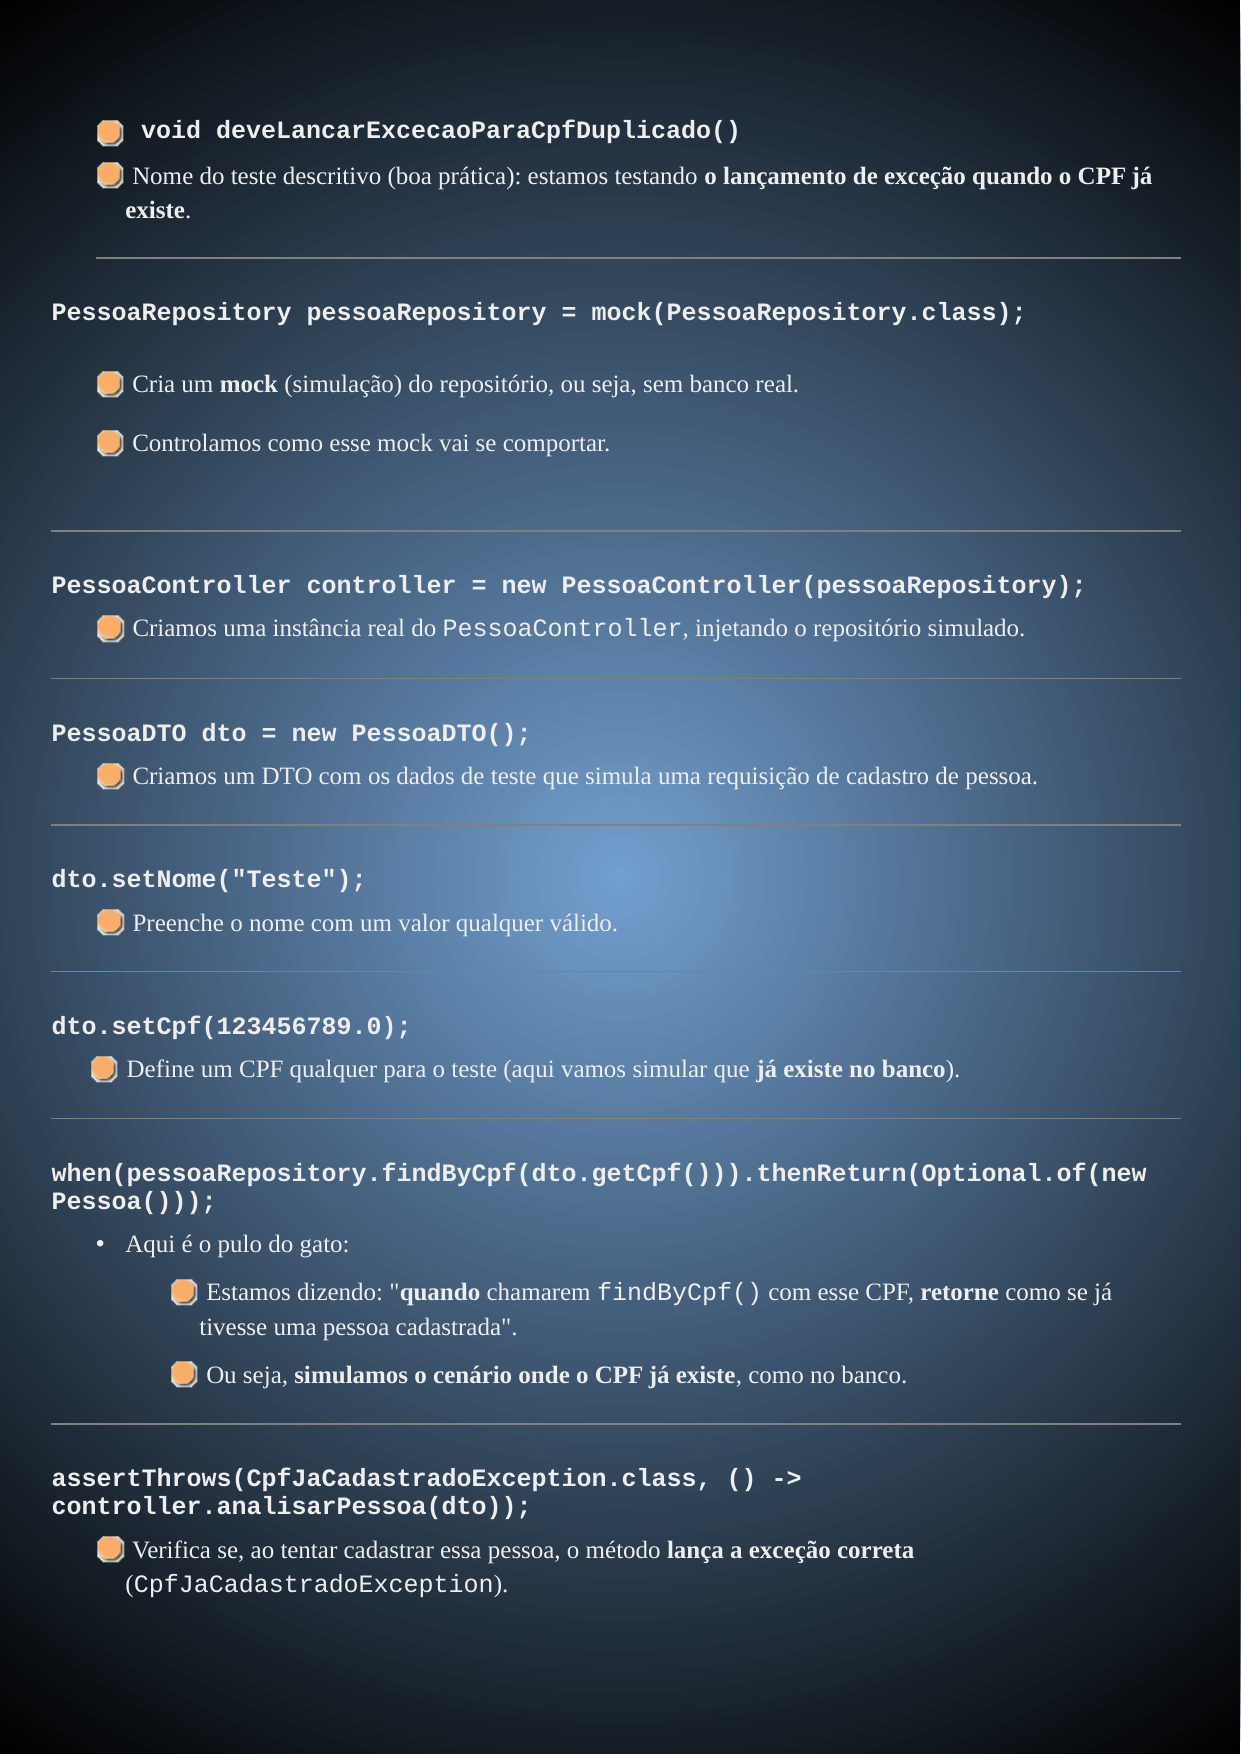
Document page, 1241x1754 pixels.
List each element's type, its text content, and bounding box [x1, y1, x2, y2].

list Define um CPF qualquer para o teste (aqui vamos simular que já existe no banco). [89, 1054, 1181, 1085]
picture [96, 370, 125, 399]
picture [170, 1360, 199, 1389]
list Cria um mock (simulação) do repositório, ou seja, sem banco real. [96, 369, 1181, 399]
subtitle PessoaDTO dto = new PessoaDTO(); [51, 720, 1181, 749]
picture [96, 762, 126, 791]
subtitle assertThrows(CpfJaCadastradoException.class, () -> controller.analisarPessoa(dto)); [51, 1466, 1181, 1522]
list Criamos uma instância real do PessoaController, injetando o repositório simulado. [96, 613, 1181, 644]
picture [96, 614, 126, 644]
list Controlamos como esse mock vai se comportar. [96, 428, 1181, 458]
picture [170, 1278, 199, 1307]
picture [90, 1055, 119, 1084]
list Estamos dizendo: "quando chamarem findByCpf() com esse CPF, retorne como se já tivesse uma pessoa cadastrada". [169, 1277, 1181, 1341]
list Nome do teste descritivo (boa prática): estamos testando o lançamento de exceção quando o CPF já existe. [96, 161, 1181, 224]
picture [96, 161, 125, 190]
list Criamos um DTO com os dados de teste que simula uma requisição de cadastro de pessoa. [96, 761, 1181, 791]
list Preenche o nome com um valor qualquer válido. [96, 908, 1181, 938]
subtitle when(pessoaRepository.findByCpf(dto.getCpf())).thenReturn(Optional.of(new Pessoa())); [51, 1160, 1181, 1217]
picture [96, 429, 125, 458]
list Ou seja, simulamos o cenário onde o CPF já existe, como no banco. [169, 1360, 1181, 1390]
subtitle dto.setCpf(123456789.0); [51, 1014, 1181, 1042]
list Aqui é o pulo do gato: [96, 1229, 1181, 1258]
subtitle void deveLancarExcecaoParaCpfDuplicado() [96, 118, 1181, 148]
subtitle PessoaRepository pessoaRepository = mock(PessoaRepository.class); [51, 300, 1181, 328]
subtitle PessoaController controller = new PessoaController(pessoaRepository); [51, 573, 1181, 601]
picture [96, 119, 125, 148]
picture [96, 908, 126, 937]
subtitle dto.setNome("Teste"); [51, 867, 1181, 895]
picture [96, 1535, 126, 1564]
list Verifica se, ao tentar cadastrar essa pessoa, o método lança a exceção correta (CpfJaCadastradoException). [96, 1535, 1181, 1600]
